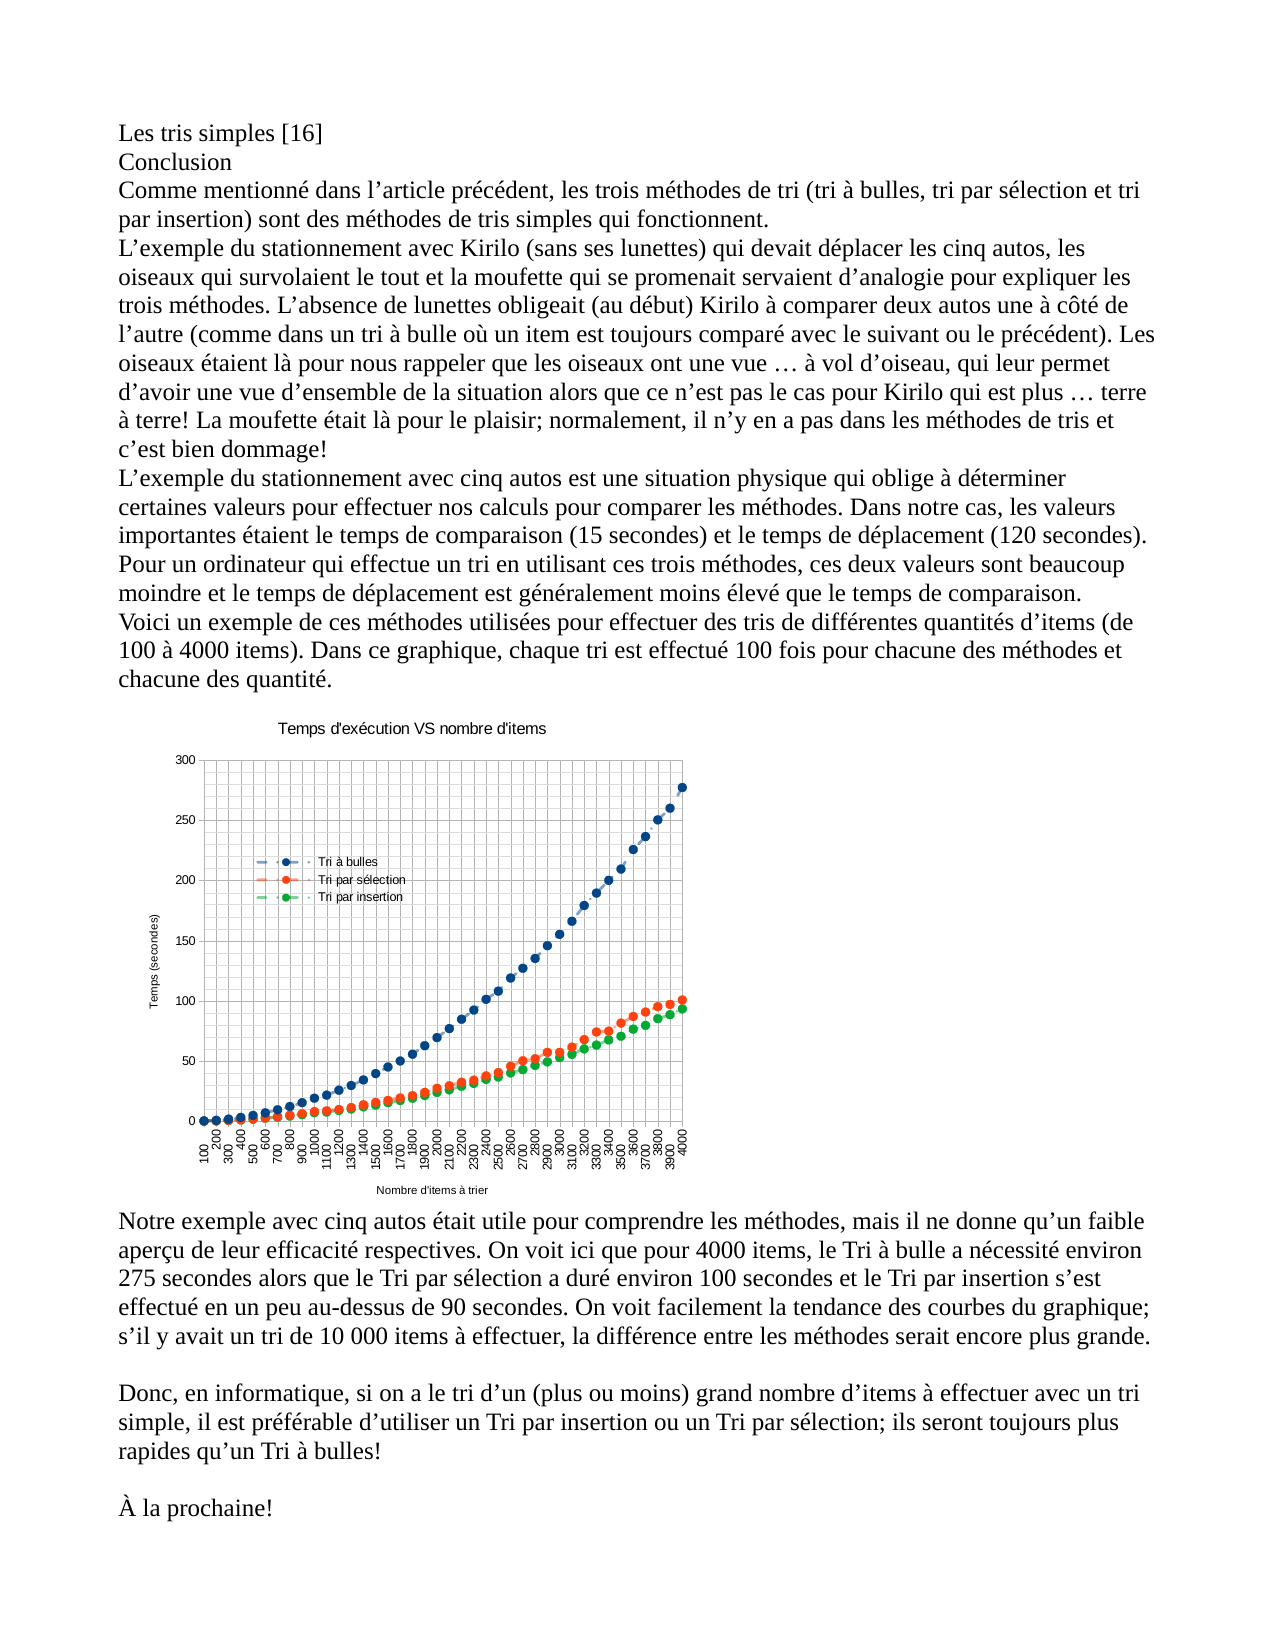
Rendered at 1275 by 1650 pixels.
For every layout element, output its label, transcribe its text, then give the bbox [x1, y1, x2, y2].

text Voici un exemple de ces méthodes utilisées pour effectuer des tris de différentes quantités d’items (de 100 à 4000 items). Dans ce graphique, chaque tri est effectué 100 fois pour chacune des méthodes et chacune des quantité. [118, 607, 1157, 693]
text À la prochaine! [118, 1493, 1157, 1522]
text Donc, en informatique, si on a le tri d’un (plus ou moins) grand nombre d’items à effectuer avec un tri simple, il est préférable d’utiliser un Tri par insertion ou un Tri par sélection; ils seront toujours plus rapides qu’un Tri à bulles! [118, 1378, 1157, 1465]
text Conclusion [118, 147, 1157, 176]
text L’exemple du stationnement avec cinq autos est une situation physique qui oblige à déterminer certaines valeurs pour effectuer nos calculs pour comparer les méthodes. Dans notre cas, les valeurs importantes étaient le temps de comparaison (15 secondes) et le temps de déplacement (120 secondes). [118, 463, 1157, 549]
text Notre exemple avec cinq autos était utile pour comprendre les méthodes, mais il ne donne qu’un faible aperçu de leur efficacité respectives. On voit ici que pour 4000 items, le Tri à bulle a nécessité environ 275 secondes alors que le Tri par sélection a duré environ 100 secondes et le Tri par insertion s’est effectué en un peu au-dessus de 90 secondes. On voit facilement la tendance des courbes du graphique; s’il y avait un tri de 10 000 items à effectuer, la différence entre les méthodes serait encore plus grande. [118, 693, 1157, 1350]
text Comme mentionné dans l’article précédent, les trois méthodes de tri (tri à bulles, tri par sélection et tri par insertion) sont des méthodes de tris simples qui fonctionnent. [118, 176, 1157, 233]
text Pour un ordinateur qui effectue un tri en utilisant ces trois méthodes, ces deux valeurs sont beaucoup moindre et le temps de déplacement est généralement moins élevé que le temps de comparaison. [118, 549, 1157, 607]
text L’exemple du stationnement avec Kirilo (sans ses lunettes) qui devait déplacer les cinq autos, les oiseaux qui survolaient le tout et la moufette qui se promenait servaient d’analogie pour expliquer les trois méthodes. L’absence de lunettes obligeait (au début) Kirilo à comparer deux autos une à côté de l’autre (comme dans un tri à bulle où un item est toujours comparé avec le suivant ou le précédent). Les oiseaux étaient là pour nous rappeler que les oiseaux ont une vue … à vol d’oiseau, qui leur permet d’avoir une vue d’ensemble de la situation alors que ce n’est pas le cas pour Kirilo qui est plus … terre à terre! La moufette était là pour le plaisir; normalement, il n’y en a pas dans les méthodes de tris et c’est bien dommage! [118, 233, 1157, 463]
text Les tris simples [16] [118, 118, 1157, 147]
